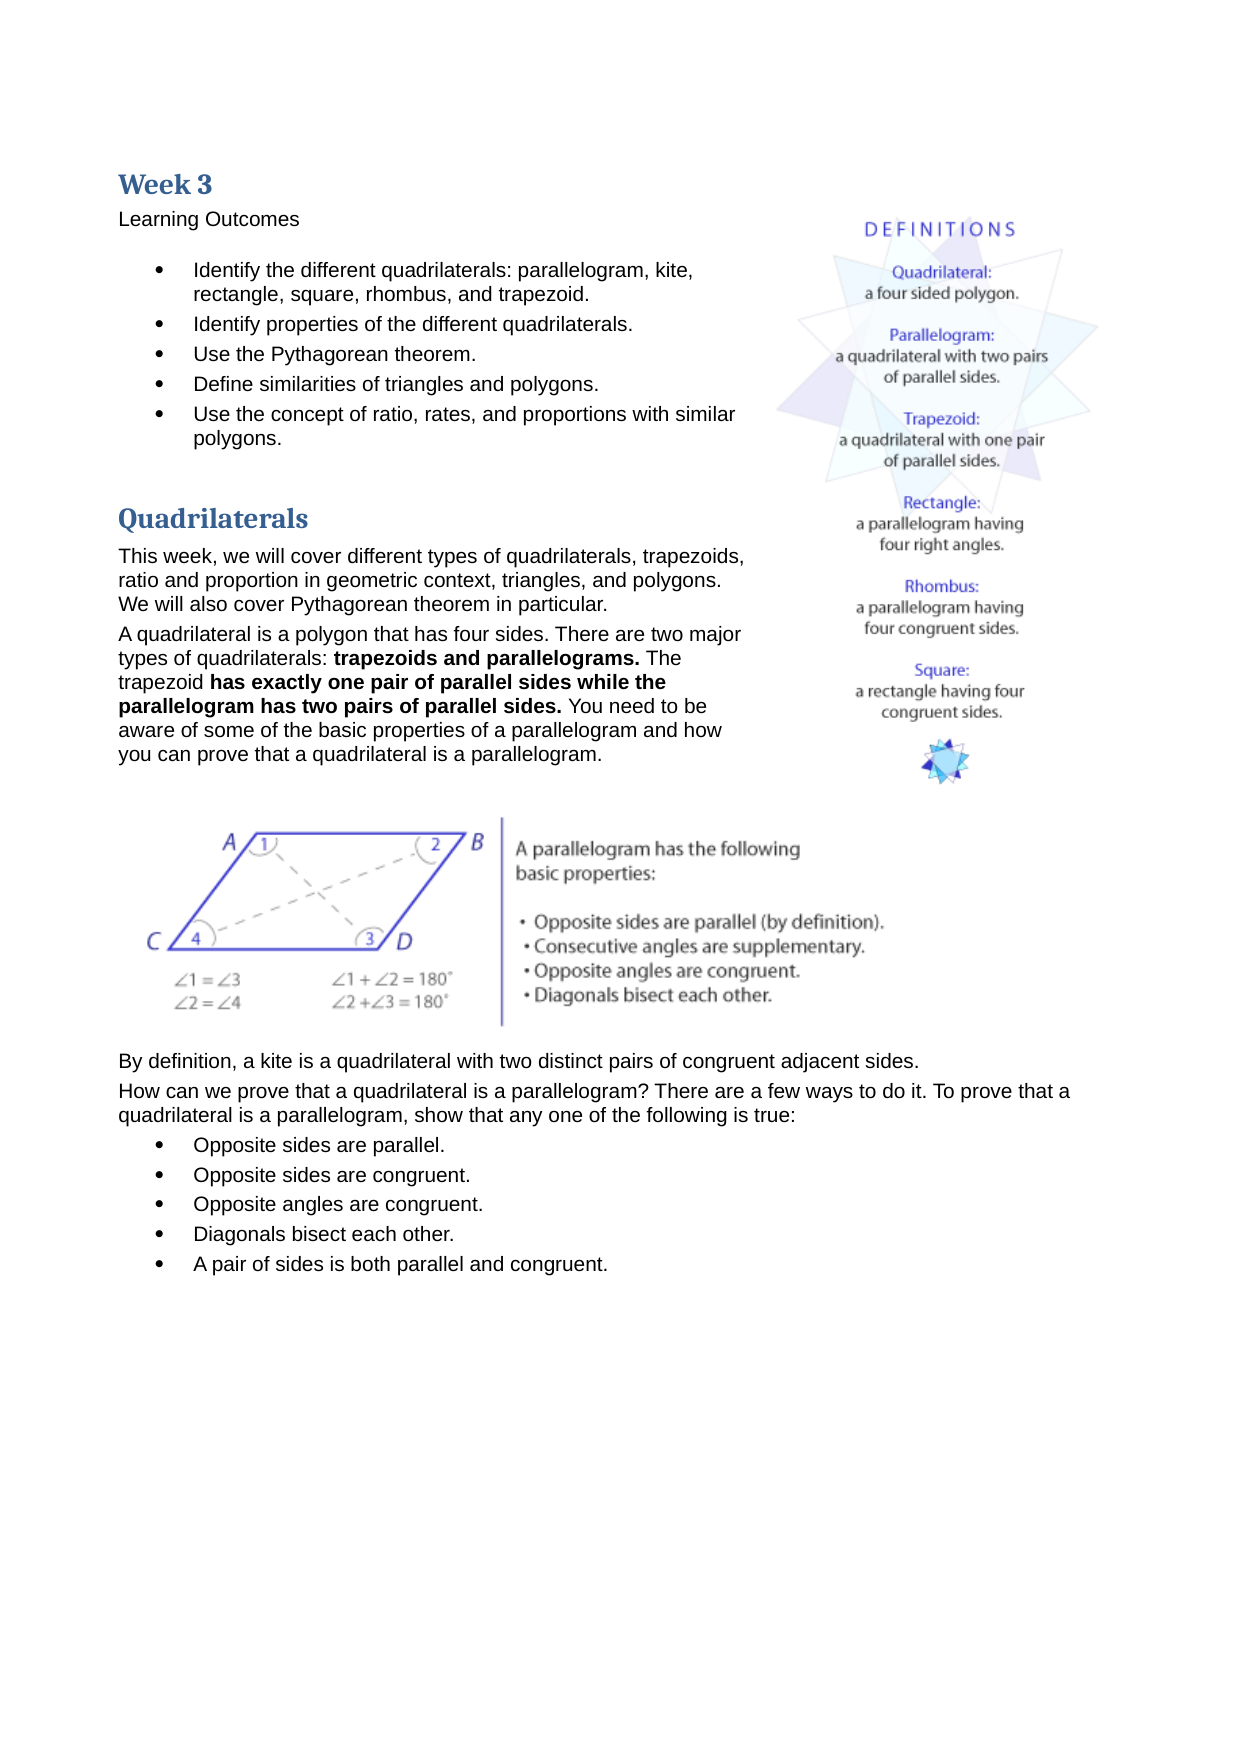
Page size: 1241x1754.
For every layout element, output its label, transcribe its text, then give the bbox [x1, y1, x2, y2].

list Opposite sides are parallel. [156, 1132, 1122, 1157]
list Opposite angles are congruent. [156, 1192, 1122, 1216]
text A quadrilateral is a polygon that has four sides. There are two major types of quadrilaterals: trapezoids and parallelograms. The trapezoid has exactly one pair of parallel sides while the parallelogram has two pairs of parallel sides. You need to be aware of some of the basic properties of a parallelogram and how you can prove that a quadrilateral is a parallelogram. [118, 622, 769, 765]
text Learning Outcomes [118, 207, 1122, 231]
list Use the Pythagorean theorem. [156, 342, 769, 366]
text This week, we will cover different types of quadrilaterals, trapezoids, ratio and proportion in geometric context, triangles, and polygons. We will also cover Pythagorean theorem in particular. [118, 544, 769, 616]
list Opposite sides are congruent. [156, 1162, 1122, 1186]
list Identify the different quadrilaterals: parallelogram, kite, rectangle, square, rhombus, and trapezoid. [156, 258, 769, 306]
text By definition, a kite is a quadrilateral with two distinct pairs of congruent adjacent sides. [118, 1049, 1122, 1073]
subtitle [1107, 502, 1122, 536]
list Use the concept of ratio, rates, and proportions with similar polygons. [156, 401, 769, 449]
list Define similarities of triangles and polygons. [156, 372, 769, 396]
picture [118, 215, 1107, 1044]
subtitle Quadrilaterals [118, 502, 769, 536]
list A pair of sides is both parallel and congruent. [156, 1252, 1122, 1276]
text How can we prove that a quadrilateral is a parallelogram? There are a few ways to do it. To prove that a quadrilateral is a parallelogram, show that any one of the following is true: [118, 1079, 1122, 1127]
list Identify properties of the different quadrilaterals. [156, 312, 769, 336]
list Diagonals bisect each other. [156, 1222, 1122, 1246]
subtitle Week 3 [118, 168, 1122, 202]
